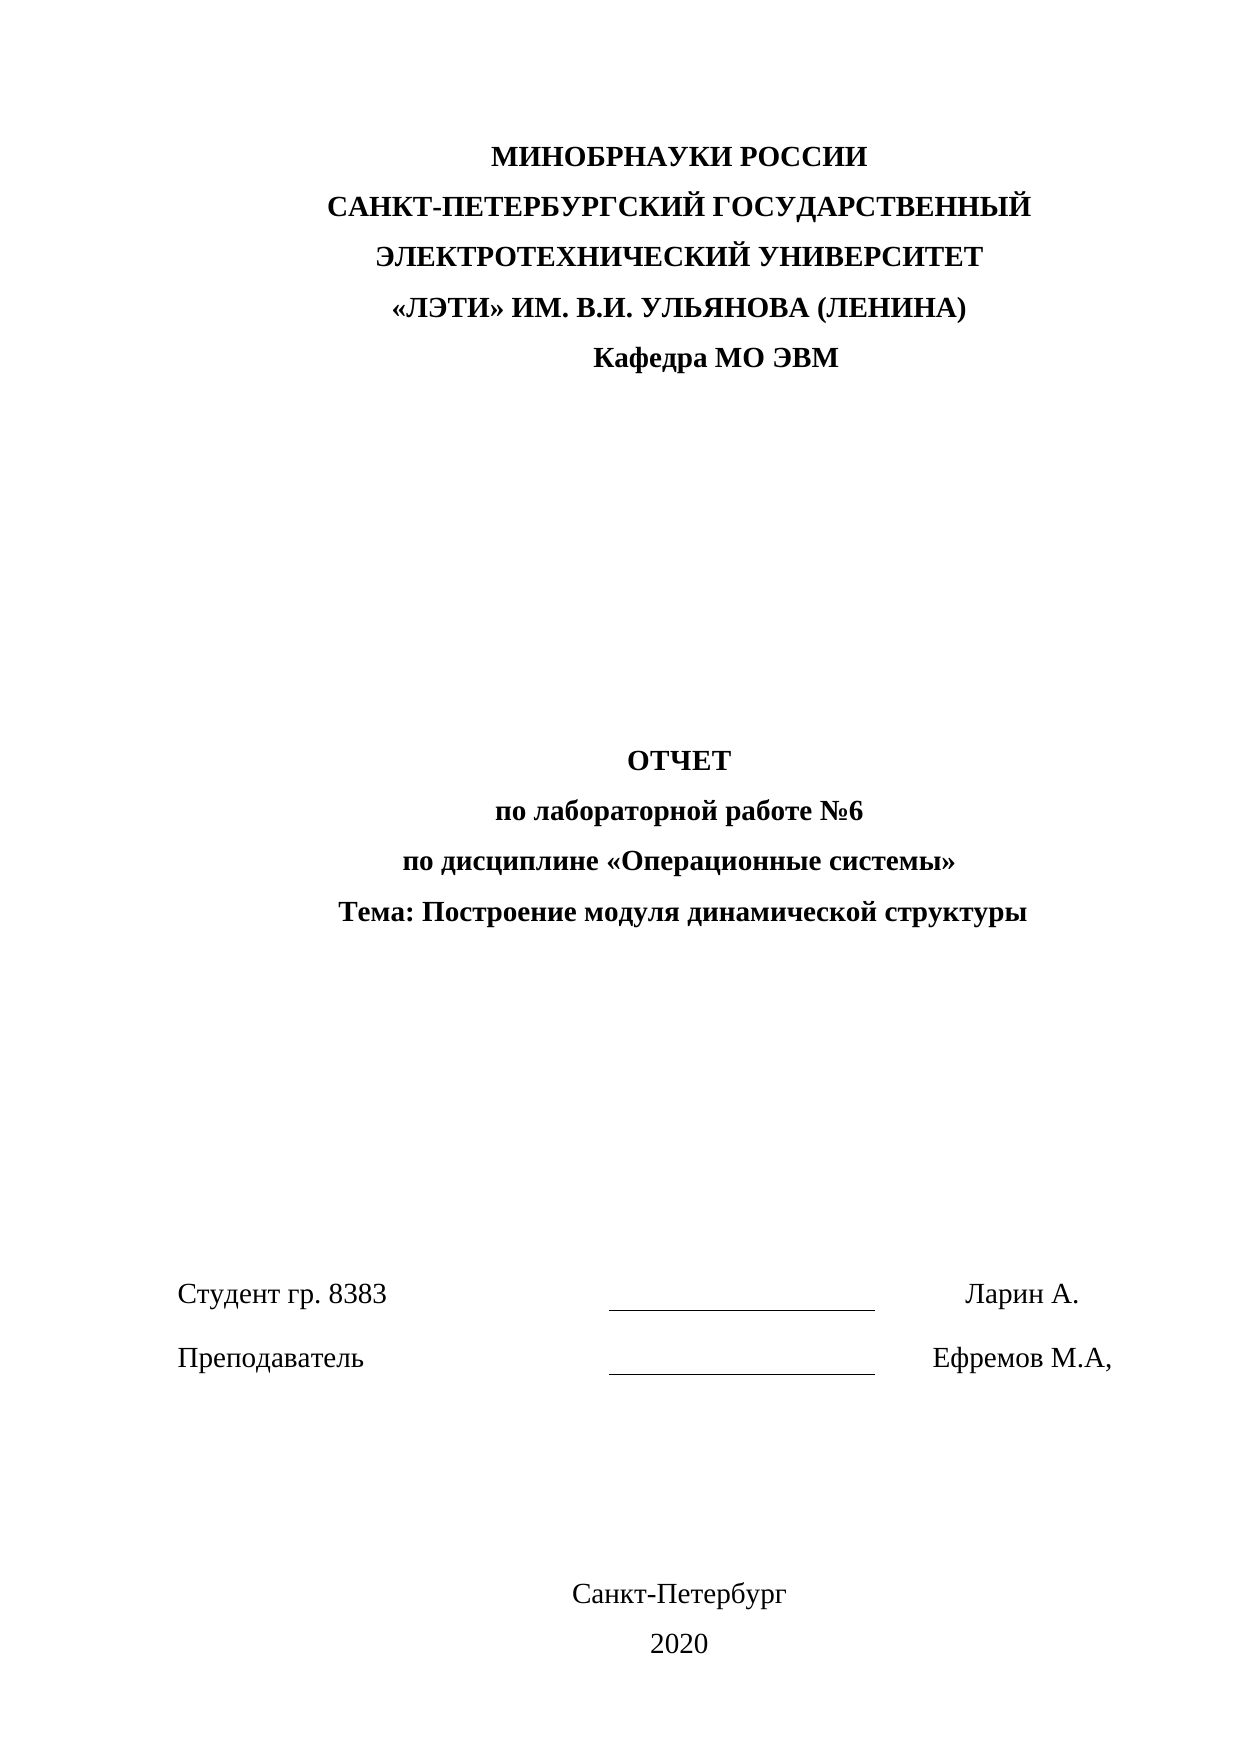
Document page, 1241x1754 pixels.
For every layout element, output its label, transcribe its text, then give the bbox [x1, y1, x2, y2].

table_cell Преподаватель [166, 1310, 609, 1374]
table_header Ларин А. [875, 1246, 1170, 1310]
text 2020 [177, 1626, 1181, 1660]
text Санкт-Петербургский государственный [177, 189, 1181, 223]
table_header Студент гр. 8383 [166, 1246, 609, 1310]
table_cell [609, 1311, 875, 1374]
text отчет [177, 743, 1181, 776]
text Кафедра МО ЭВМ [177, 340, 1181, 374]
text «ЛЭТИ» им. В.И. Ульянова (Ленина) [177, 290, 1181, 323]
text Тема: Построение модуля динамической структуры [177, 894, 1181, 927]
text электротехнический университет [177, 239, 1181, 273]
text по дисциплине «Операционные системы» [177, 843, 1181, 877]
table_header [609, 1246, 875, 1310]
text Санкт-Петербург [177, 1576, 1181, 1609]
text МИНОБРНАУКИ РОССИИ [177, 139, 1181, 172]
text по лабораторной работе №6 [177, 793, 1181, 827]
table_cell Ефремов М.А, [875, 1310, 1170, 1374]
